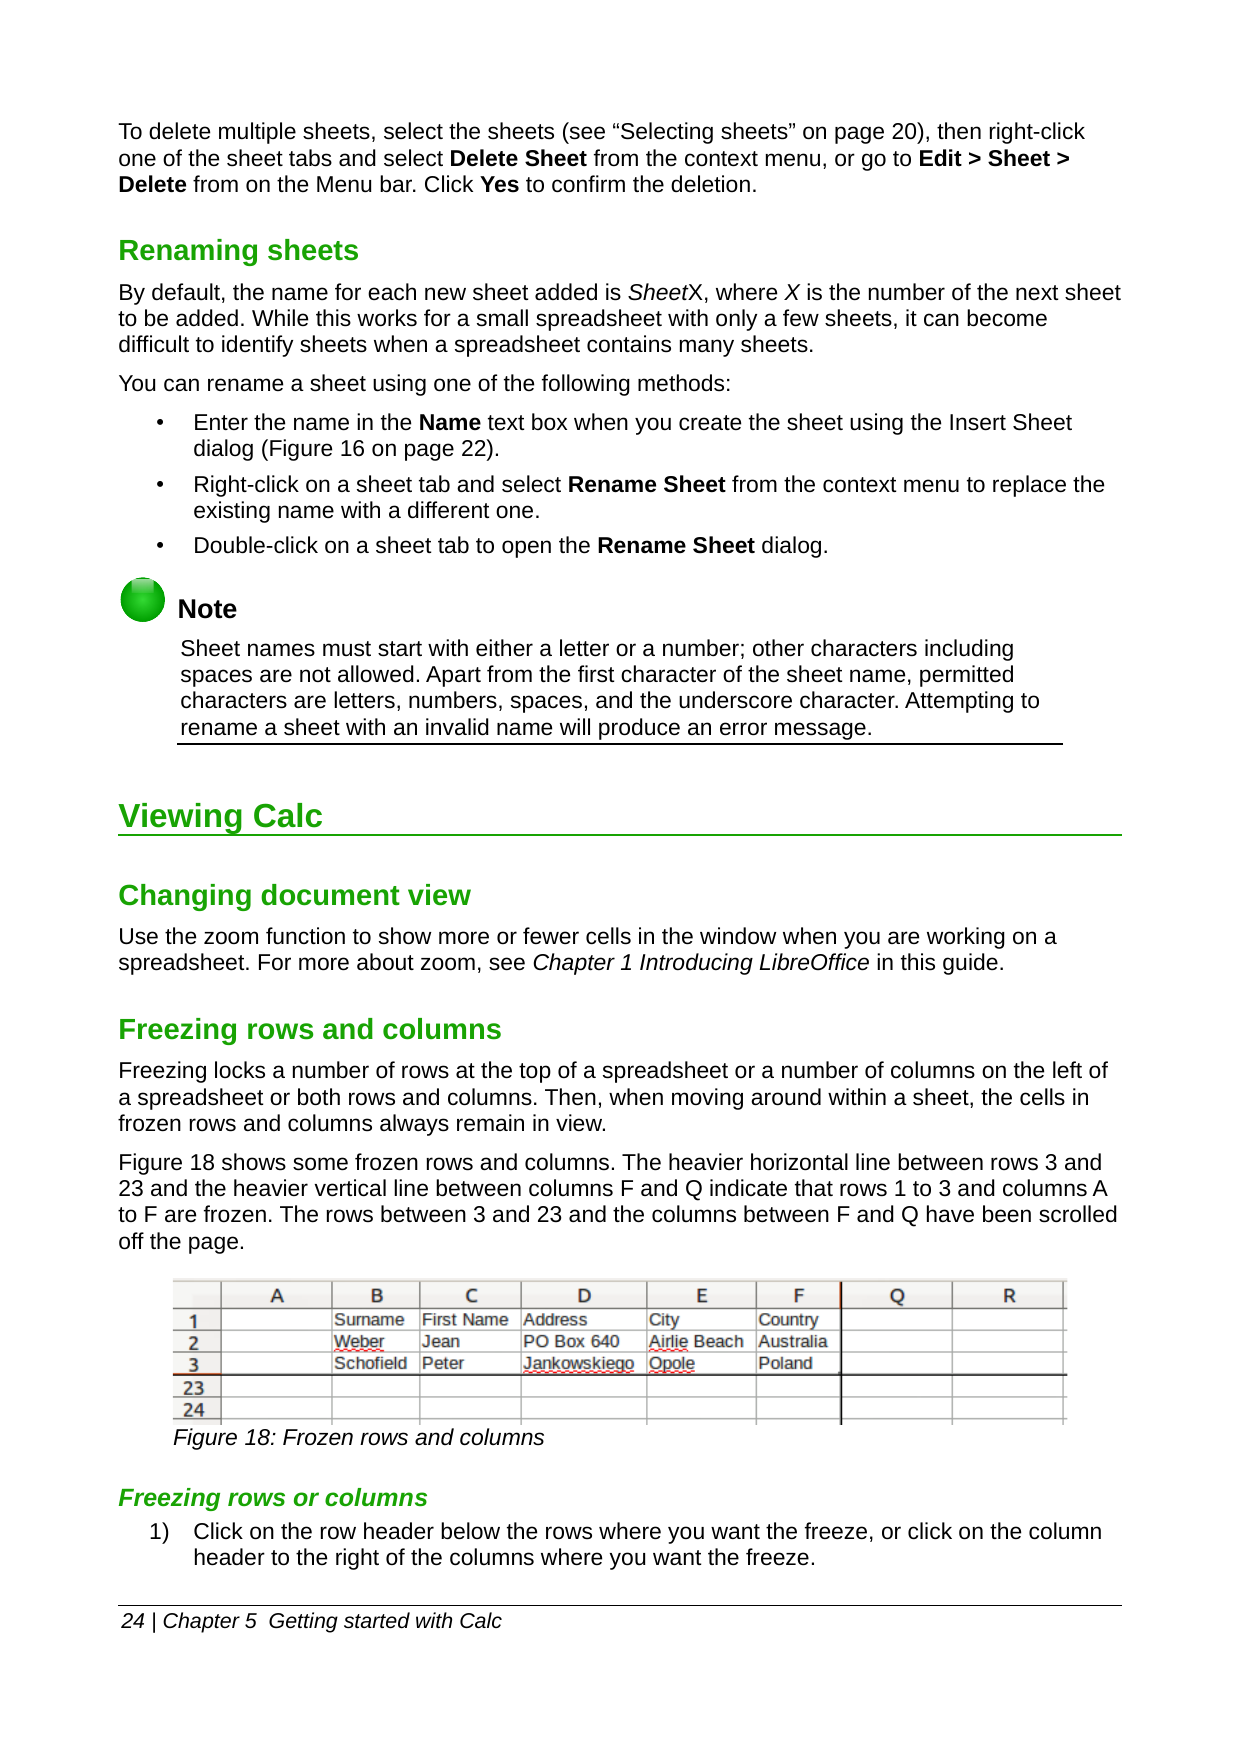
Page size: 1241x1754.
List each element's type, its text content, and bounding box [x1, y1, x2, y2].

text Figure 18 shows some frozen rows and columns. The heavier horizontal line between rows 3 and 23 and the heavier vertical line between columns F and Q indicate that rows 1 to 3 and columns A to F are frozen. The rows between 3 and 23 and the columns between F and Q have been scrolled off the page. [118, 1149, 1122, 1254]
text By default, the name for each new sheet added is SheetX, where X is the number of the next sheet to be added. While this works for a small spreadsheet with only a few sheets, it can become difficult to identify sheets when a spreadsheet contains many sheets. [118, 279, 1122, 358]
list You can rename a sheet using one of the following methods: [118, 370, 1122, 397]
list Right-click on a sheet tab and select Rename Sheet from the context menu to replace the existing name with a different one. [156, 471, 1122, 523]
subtitle Note [118, 575, 1122, 624]
subtitle Renaming sheets [118, 233, 1122, 267]
subtitle Freezing rows or columns [118, 1483, 1122, 1512]
text To delete multiple sheets, select the sheets (see “Selecting sheets” on page 20), then right-click one of the sheet tabs and select Delete Sheet from the context menu, or go to Edit > Sheet > Delete from on the Menu bar. Click Yes to confirm the deletion. [118, 118, 1122, 197]
text Sheet names must start with either a letter or a number; other characters including spaces are not allowed. Apart from the first character of the sheet name, permitted characters are letters, numbers, spaces, and the underscore character. Attempting to rename a sheet with an invalid name will produce an error message. [177, 632, 1063, 743]
picture [172, 1278, 1068, 1425]
text Freezing locks a number of rows at the top of a spreadsheet or a number of columns on the left of a spreadsheet or both rows and columns. Then, when moving around within a sheet, the cells in frozen rows and columns always remain in view. [118, 1057, 1122, 1136]
list Enter the name in the Name text box when you create the sheet using the Insert Sheet dialog (Figure 16 on page 22). [156, 409, 1122, 462]
text Use the zoom function to show more or fewer cells in the window when you are working on a spreadsheet. For more about zoom, see Chapter 1 Introducing LibreOffice in this guide. [118, 923, 1122, 976]
subtitle Changing document view [118, 878, 1122, 911]
list Double-click on a sheet tab to open the Rename Sheet dialog. [156, 532, 1122, 558]
subtitle Freezing rows and columns [118, 1012, 1122, 1045]
text Figure 18: Frozen rows and columns [173, 1425, 1067, 1451]
list Click on the row header below the rows where you want the freeze, or click on the column header to the right of the columns where you want the freeze. [169, 1518, 1122, 1571]
subtitle Viewing Calc [118, 796, 1122, 834]
